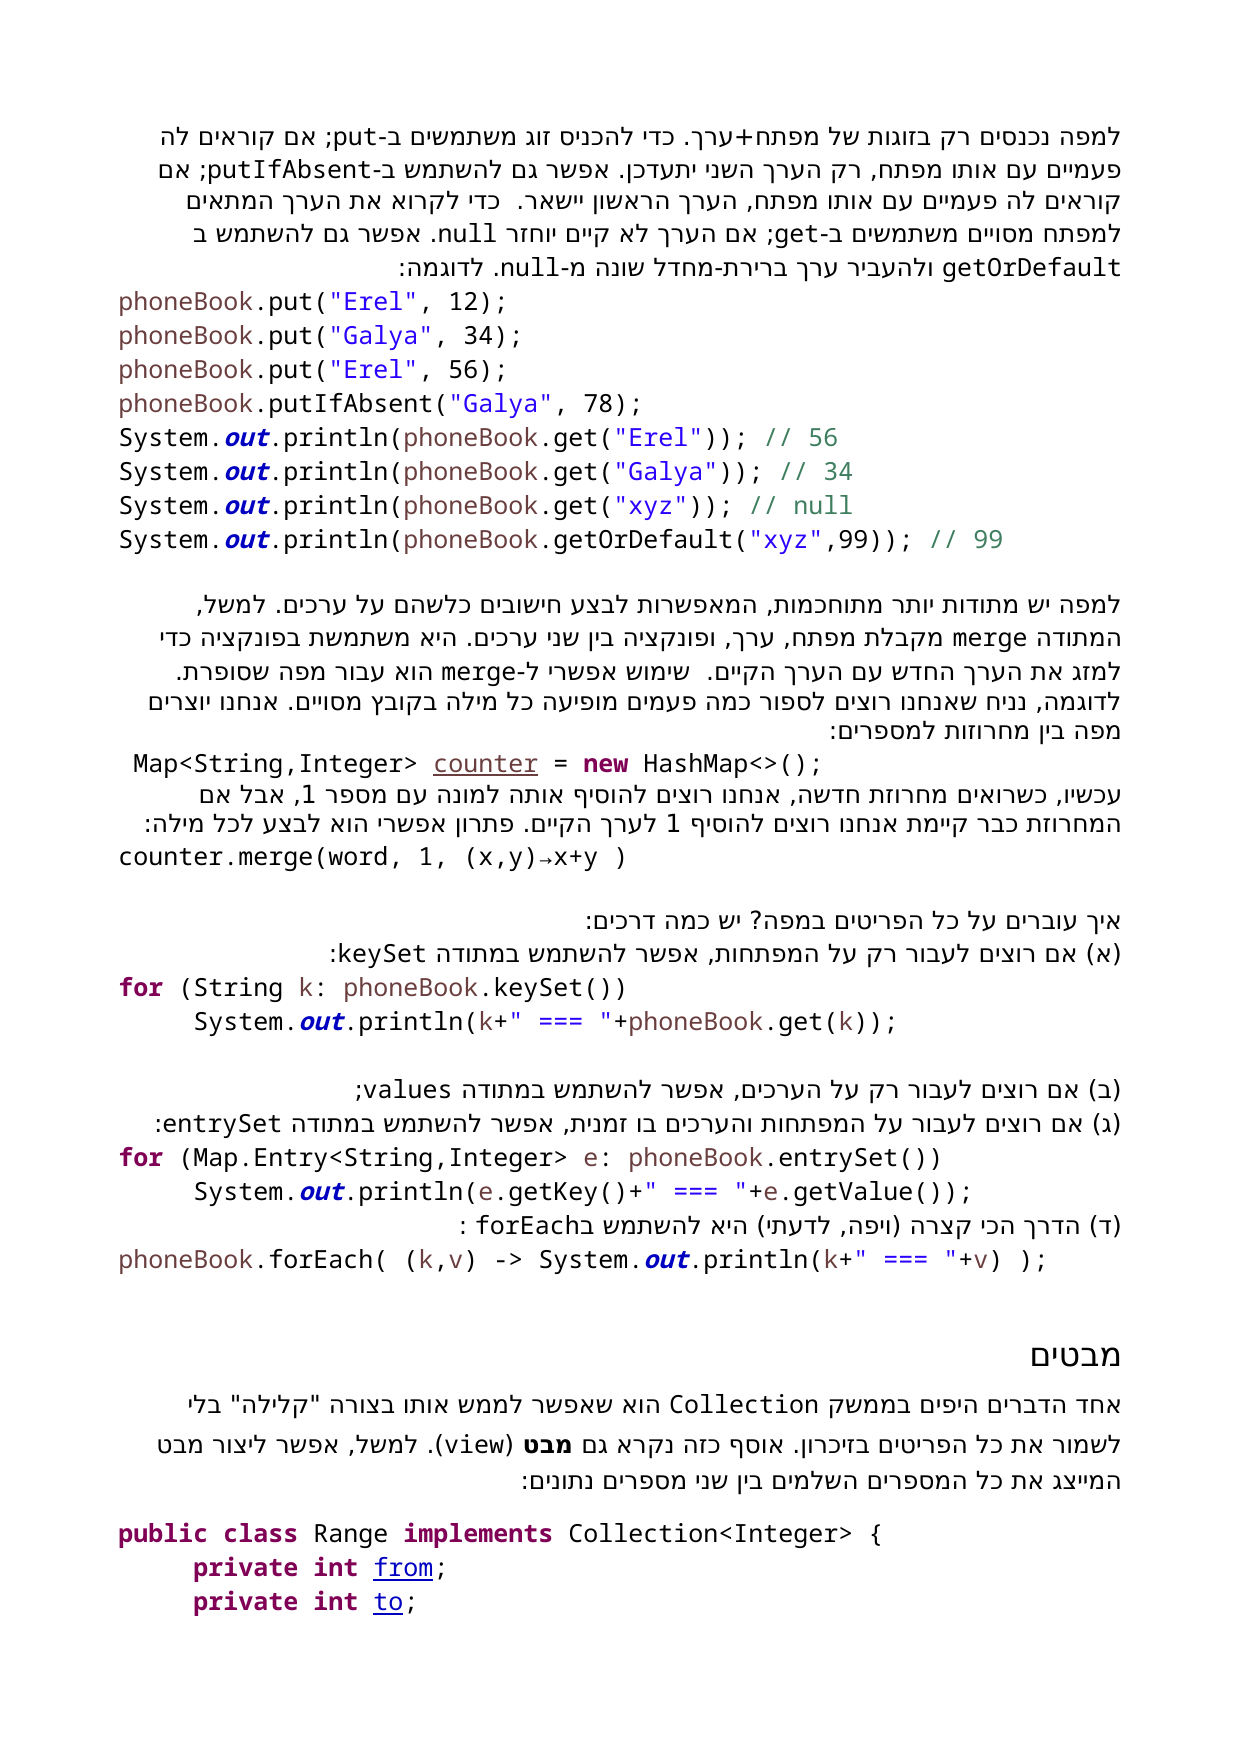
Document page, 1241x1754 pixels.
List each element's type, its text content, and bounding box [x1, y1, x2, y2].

text public class Range implements Collection<Integer> { [118, 1516, 1122, 1550]
text private int to; [118, 1584, 1122, 1618]
text phoneBook.forEach( (k,v) -> System.out.println(k+" === "+v) ); [118, 1242, 1122, 1276]
text for (String k: phoneBook.keySet()) [118, 969, 1122, 1003]
text למפה יש מתודות יותר מתוחכמות, המאפשרות לבצע חישובים כלשהם על ערכים. למשל, המתודה merge מקבלת מפתח, ערך, ופונקציה בין שני ערכים. היא משתמשת בפונקציה כדי למזג את הערך החדש עם הערך הקיים. שימוש אפשרי ל-merge הוא עבור מפה שסופרת. לדוגמה, נניח שאנחנו רוצים לספור כמה פעמים מופיעה כל מילה בקובץ מסויים. אנחנו יוצרים מפה בין מחרוזות למספרים: [118, 590, 1122, 746]
text System.out.println(phoneBook.getOrDefault("xyz",99)); // 99 [118, 522, 1122, 556]
text phoneBook.put("Erel", 12); [118, 283, 1122, 318]
text System.out.println(phoneBook.get("Erel")); // 56 [118, 420, 1122, 454]
text (ג) אם רוצים לעבור על המפתחות והערכים בו זמנית, אפשר להשתמש במתודה entrySet: [118, 1106, 1122, 1140]
text System.out.println(k+" === "+phoneBook.get(k)); [118, 1003, 1122, 1038]
text System.out.println(phoneBook.get("Galya")); // 34 [118, 454, 1122, 488]
text (ד) הדרך הכי קצרה (ויפה, לדעתי) היא להשתמש בforEach : [118, 1208, 1122, 1242]
text איך עוברים על כל הפריטים במפה? יש כמה דרכים: [118, 906, 1122, 935]
subtitle מבטים [118, 1335, 1122, 1374]
text למפה נכנסים רק בזוגות של מפתח+ערך. כדי להכניס זוג משתמשים ב-put; אם קוראים לה פעמיים עם אותו מפתח, רק הערך השני יתעדכן. אפשר גם להשתמש ב-putIfAbsent; אם קוראים לה פעמיים עם אותו מפתח, הערך הראשון יישאר. כדי לקרוא את הערך המתאים למפתח מסויים משתמשים ב-get; אם הערך לא קיים יוחזר null. אפשר גם להשתמש בgetOrDefault ולהעביר ערך ברירת-מחדל שונה מ-null. לדוגמה: [118, 118, 1122, 283]
text phoneBook.put("Galya", 34); [118, 318, 1122, 352]
text אחד הדברים היפים בממשק Collection הוא שאפשר לממש אותו בצורה "קלילה" בלי לשמור את כל הפריטים בזיכרון. אוסף כזה נקרא גם מבט (view). למשל, אפשר ליצור מבט המייצג את כל המספרים השלמים בין שני מספרים נתונים: [118, 1386, 1122, 1495]
text (א) אם רוצים לעבור רק על המפתחות, אפשר להשתמש במתודה keySet: [118, 935, 1122, 969]
text phoneBook.put("Erel", 56); [118, 352, 1122, 386]
text private int from; [118, 1550, 1122, 1584]
text עכשיו, כשרואים מחרוזת חדשה, אנחנו רוצים להוסיף אותה למונה עם מספר 1, אבל אם המחרוזת כבר קיימת אנחנו רוצים להוסיף 1 לערך הקיים. פתרון אפשרי הוא לבצע לכל מילה: [118, 780, 1122, 838]
text phoneBook.putIfAbsent("Galya", 78); [118, 386, 1122, 420]
text for (Map.Entry<String,Integer> e: phoneBook.entrySet()) [118, 1140, 1122, 1174]
text counter.merge(word, 1, (x,y)→x+y ) [118, 838, 1122, 872]
text System.out.println(e.getKey()+" === "+e.getValue()); [118, 1174, 1122, 1208]
text Map<String,Integer> counter = new HashMap<>(); [118, 746, 1122, 780]
text (ב) אם רוצים לעבור רק על הערכים, אפשר להשתמש במתודה values; [118, 1072, 1122, 1106]
text System.out.println(phoneBook.get("xyz")); // null [118, 488, 1122, 522]
